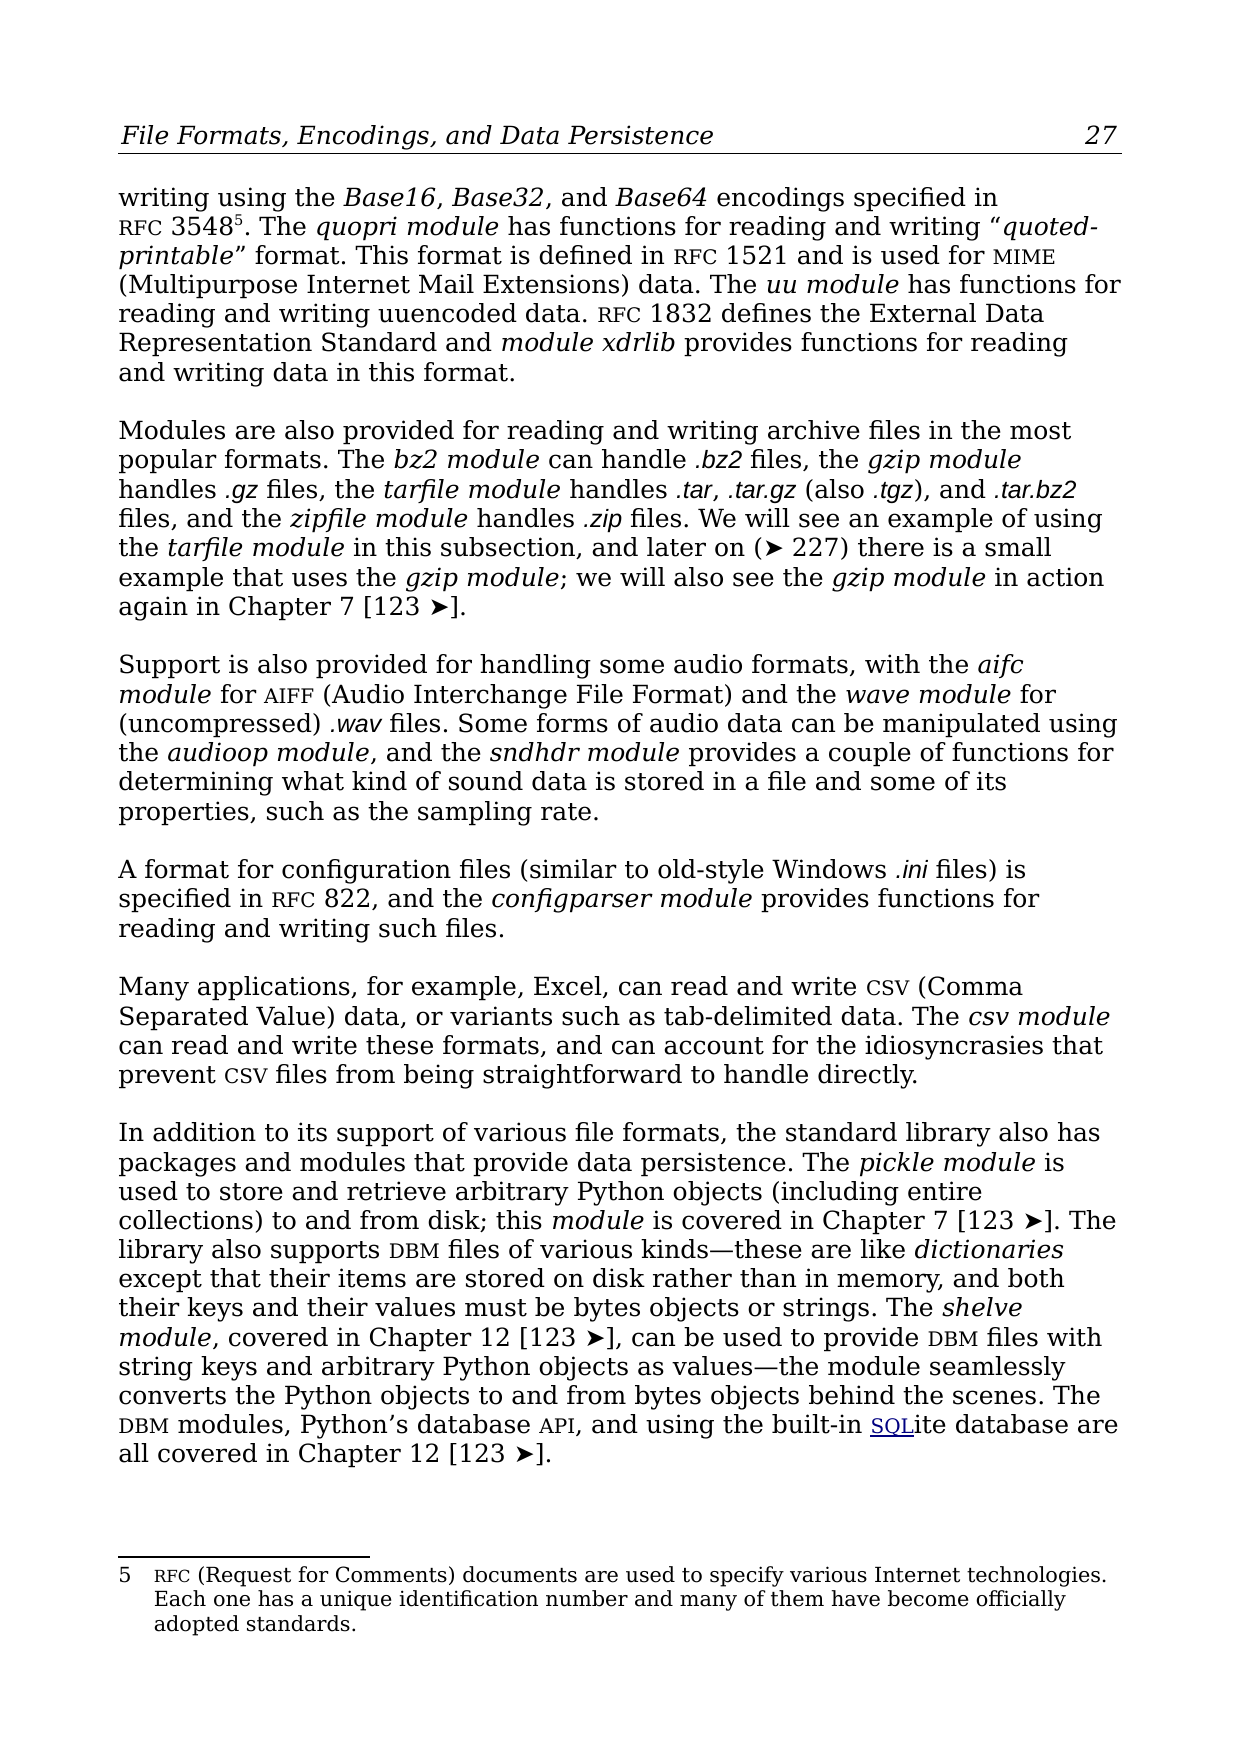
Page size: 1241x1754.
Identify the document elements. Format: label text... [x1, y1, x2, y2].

text In addition to its support of various file formats, the standard library also has packages and modules that provide data persistence. The pickle module is used to store and retrieve arbitrary Python objects (including entire collections) to and from disk; this module is covered in Chapter 7 [123 ➤]. The library also supports dbm files of various kinds—these are like dictionaries except that their items are stored on disk rather than in memory, and both their keys and their values must be bytes objects or strings. The shelve module, covered in Chapter 12 [123 ➤], can be used to provide dbm files with string keys and arbitrary Python objects as values—the module seamlessly converts the Python objects to and from bytes objects behind the scenes. The dbm modules, Python’s database api, and using the built-in sqlite database are all covered in Chapter 12 [123 ➤]. [118, 1119, 1122, 1469]
text A format for configuration files (similar to old-style Windows .ini files) is specified in rfc 822, and the configparser module provides functions for reading and writing such files. [118, 855, 1122, 943]
text Support is also provided for handling some audio formats, with the aifc module for aiff (Audio Interchange File Format) and the wave module for (uncompressed) .wav files. Some forms of audio data can be manipulated using the audioop module, and the sndhdr module provides a couple of functions for determining what kind of sound data is stored in a file and some of its properties, such as the sampling rate. [118, 651, 1122, 826]
text Modules are also provided for reading and writing archive files in the most popular formats. The bz2 module can handle .bz2 files, the gzip module handles .gz files, the tarfile module handles .tar, .tar.gz (also .tgz), and .tar.bz2 files, and the zipfile module handles .zip files. We will see an example of using the tarfile module in this subsection, and later on (➤ 227) there is a small example that uses the gzip module; we will also see the gzip module in action again in Chapter 7 [123 ➤]. [118, 416, 1122, 621]
text Many applications, for example, Excel, can read and write csv (Comma Separated Value) data, or variants such as tab-delimited data. The csv module can read and write these formats, and can account for the idiosyncrasies that prevent csv files from being straightforward to handle directly. [118, 972, 1122, 1089]
text rfc (Request for Comments) documents are used to specify various Internet technologies. Each one has a unique identification number and many of them have become officially adopted standards. [118, 1563, 1122, 1636]
text writing using the Base16, Base32, and Base64 encodings specified in rfc 3548. The quopri module has functions for reading and writing “quoted-printable” format. This format is defined in rfc 1521 and is used for mime (Multipurpose Internet Mail Extensions) data. The uu module has functions for reading and writing uuencoded data. rfc 1832 defines the External Data Representation Standard and module xdrlib provides functions for reading and writing data in this format. [118, 183, 1122, 387]
